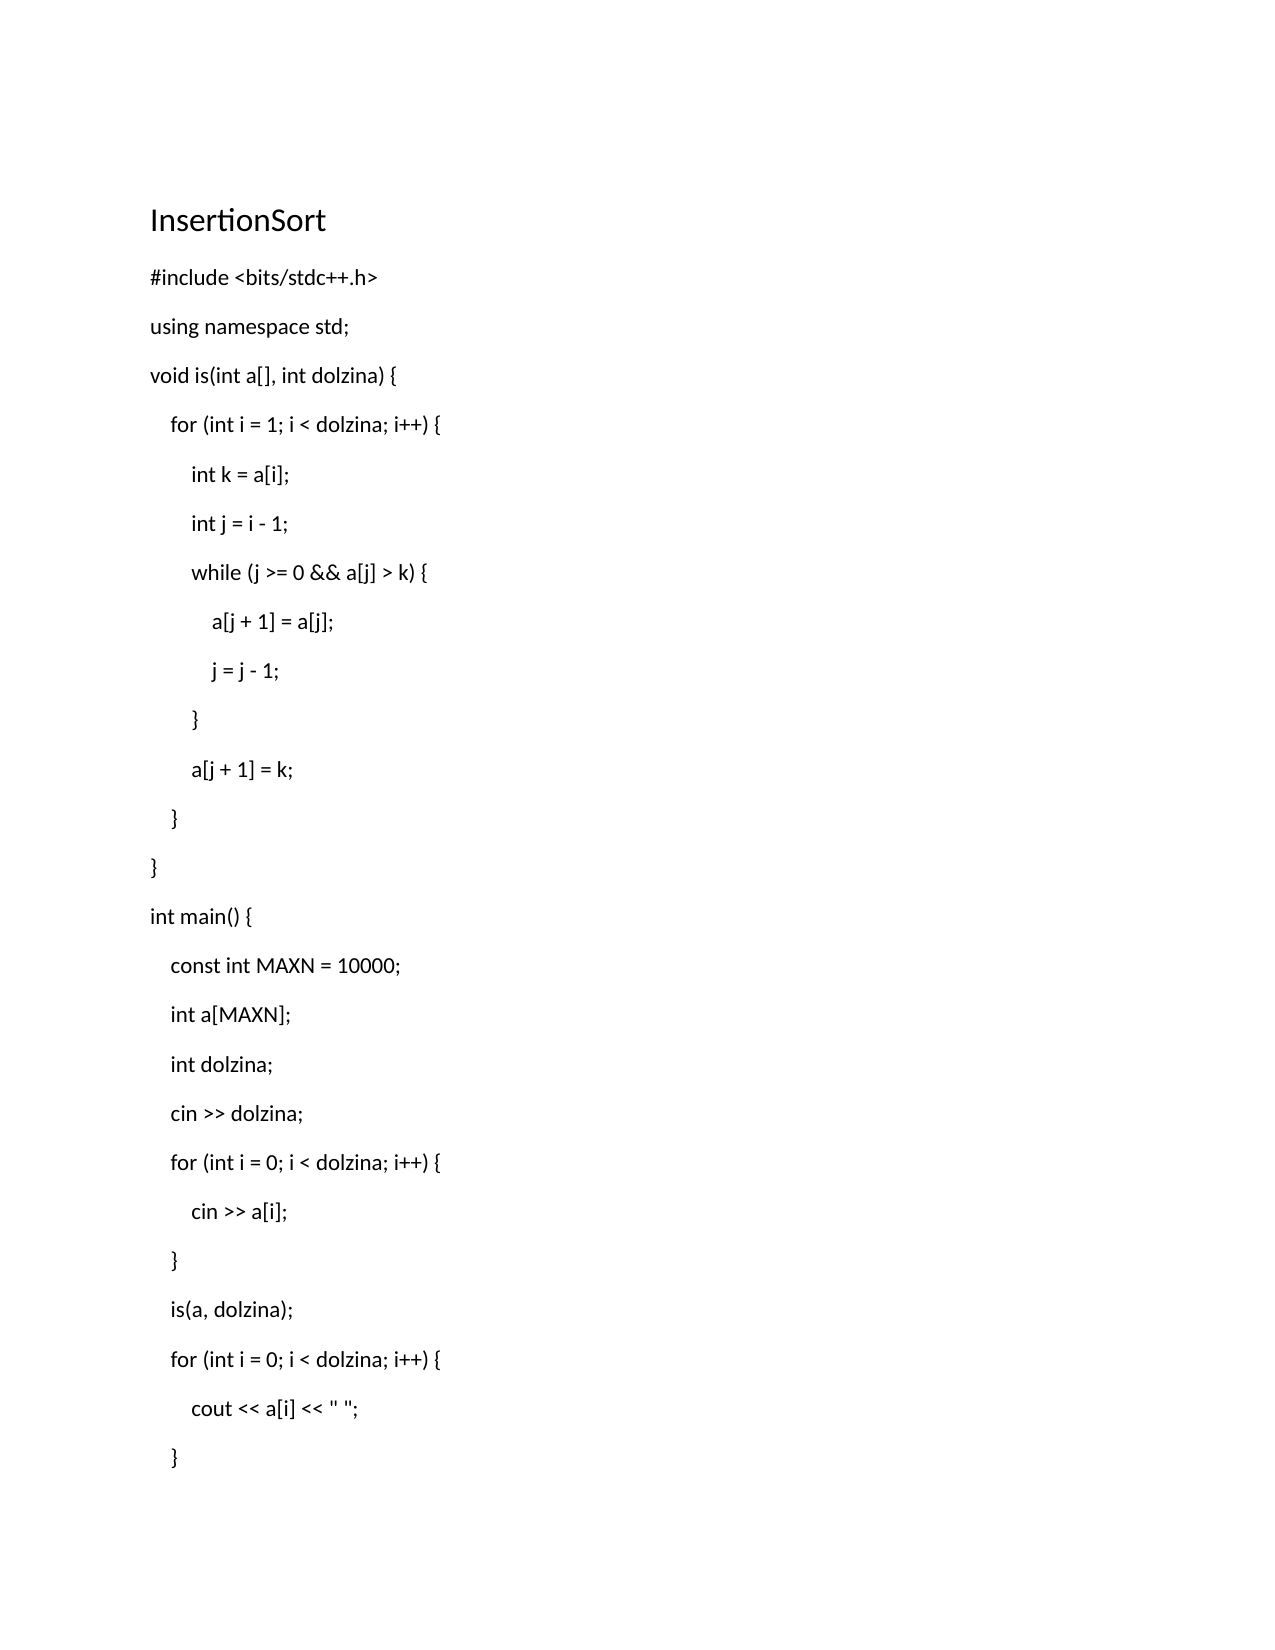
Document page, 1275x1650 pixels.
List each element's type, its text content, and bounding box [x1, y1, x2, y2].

text for (int i = 0; i < dolzina; i++) { [150, 1148, 1125, 1176]
text cout << a[i] << " "; [150, 1394, 1125, 1422]
text int k = a[i]; [150, 460, 1125, 488]
text } [150, 804, 1125, 832]
text } [150, 853, 1125, 881]
text #include <bits/stdc++.h> [150, 263, 1125, 291]
text } [150, 706, 1125, 733]
text while (j >= 0 && a[j] > k) { [150, 558, 1125, 586]
text a[j + 1] = k; [150, 755, 1125, 783]
text cin >> dolzina; [150, 1099, 1125, 1127]
text int dolzina; [150, 1050, 1125, 1078]
text const int MAXN = 10000; [150, 951, 1125, 979]
text for (int i = 1; i < dolzina; i++) { [150, 411, 1125, 438]
text InsertionSort [150, 199, 1125, 240]
text void is(int a[], int dolzina) { [150, 361, 1125, 389]
text } [150, 1443, 1125, 1471]
text } [150, 1246, 1125, 1274]
text int main() { [150, 902, 1125, 930]
text using namespace std; [150, 312, 1125, 340]
text is(a, dolzina); [150, 1296, 1125, 1323]
text for (int i = 0; i < dolzina; i++) { [150, 1345, 1125, 1373]
text int a[MAXN]; [150, 1001, 1125, 1028]
text a[j + 1] = a[j]; [150, 607, 1125, 635]
text cin >> a[i]; [150, 1197, 1125, 1225]
text j = j - 1; [150, 656, 1125, 684]
text int j = i - 1; [150, 509, 1125, 537]
